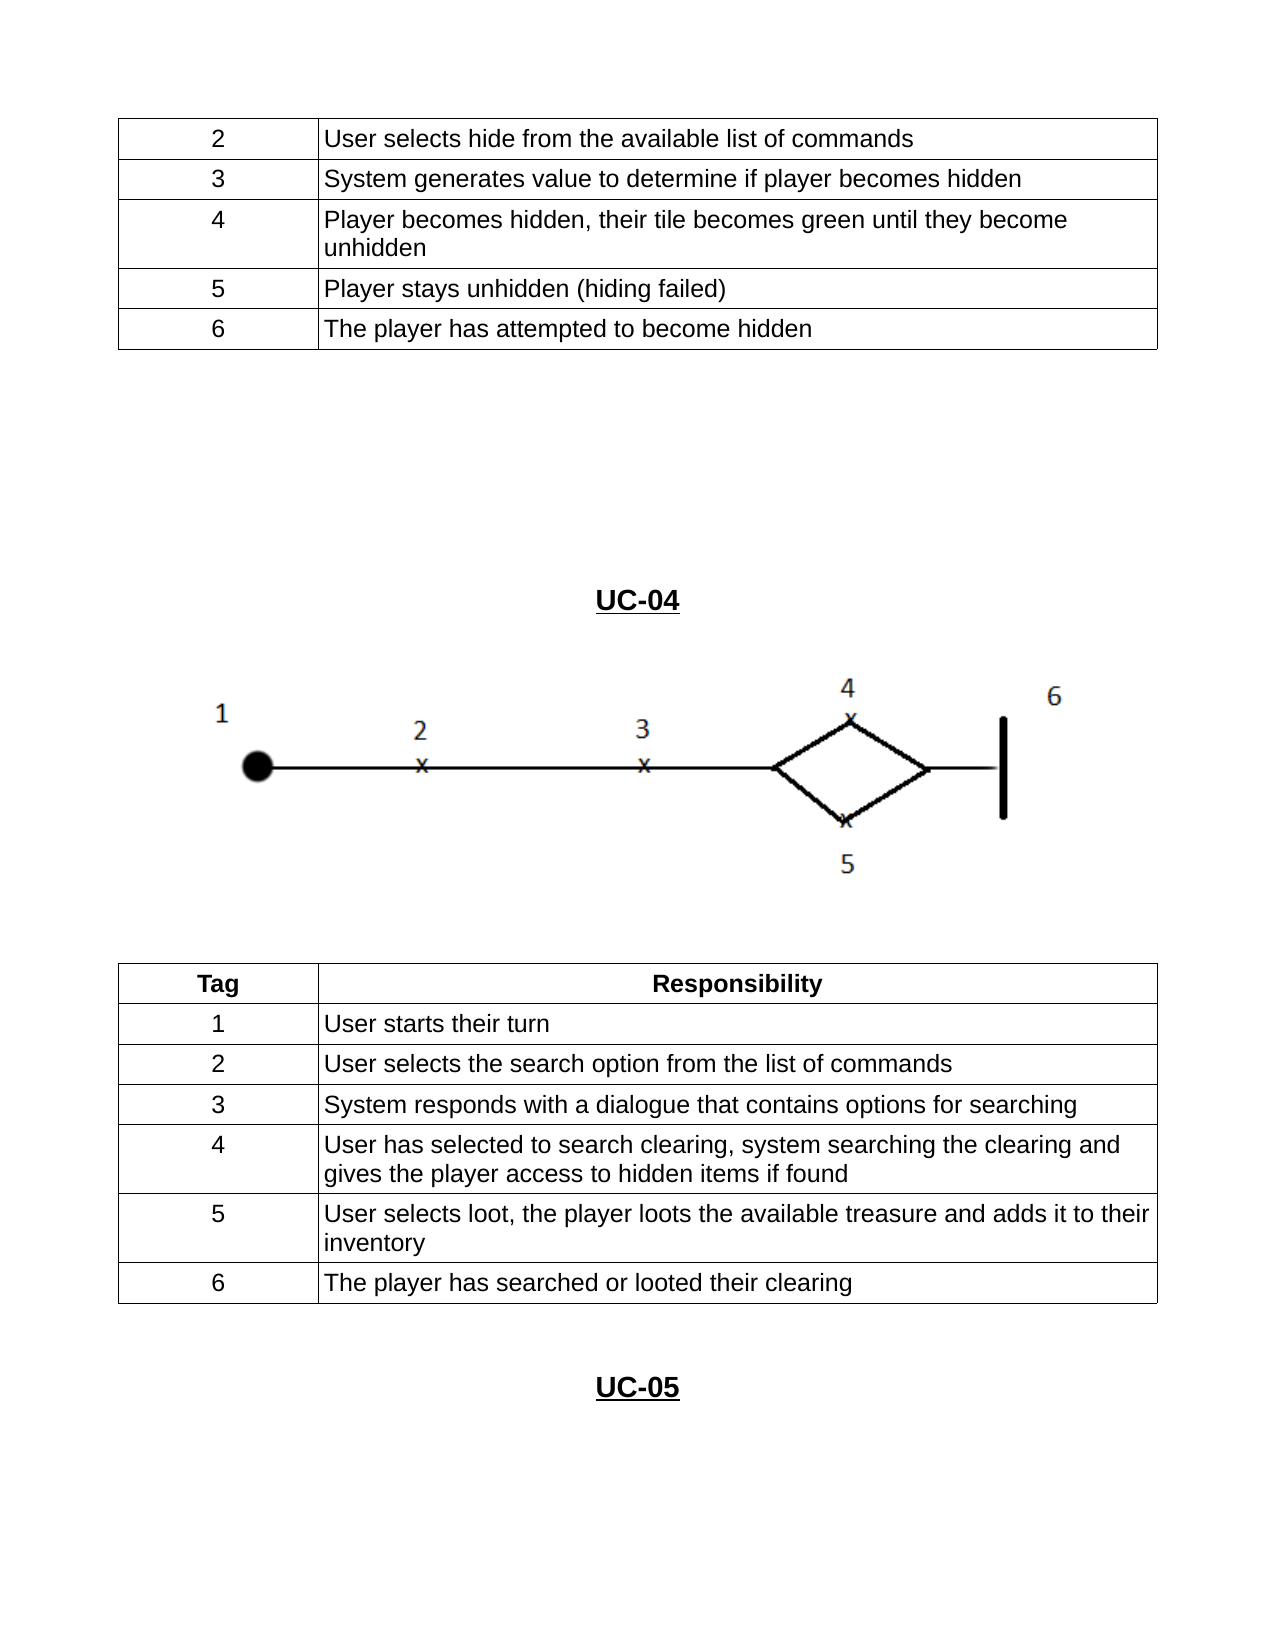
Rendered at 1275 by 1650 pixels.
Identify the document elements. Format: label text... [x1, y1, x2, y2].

table_cell Player becomes hidden, their tile becomes green until they become unhidden [319, 200, 1157, 268]
table_cell 5 [119, 269, 318, 308]
table_cell 5 [119, 1194, 318, 1262]
table_header Tag [119, 964, 318, 1003]
table_cell 4 [119, 1125, 318, 1193]
text UC-05 [118, 1370, 1157, 1403]
table_cell User selects the search option from the list of commands [319, 1045, 1157, 1084]
table_cell 3 [119, 1085, 318, 1124]
table_cell User selects hide from the available list of commands [319, 119, 1157, 158]
table_cell System responds with a dialogue that contains options for searching [319, 1085, 1157, 1124]
table_header Responsibility [319, 964, 1157, 1003]
table_cell The player has searched or looted their clearing [319, 1263, 1157, 1303]
table_cell 1 [119, 1004, 318, 1043]
table_cell User has selected to search clearing, system searching the clearing and gives the player access to hidden items if found [319, 1125, 1157, 1193]
picture [150, 616, 1125, 930]
table_cell 2 [119, 1045, 318, 1084]
table_cell 2 [119, 119, 318, 158]
table_cell User selects loot, the player loots the available treasure and adds it to their inventory [319, 1194, 1157, 1262]
table_cell System generates value to determine if player becomes hidden [319, 160, 1157, 199]
table_cell Player stays unhidden (hiding failed) [319, 269, 1157, 308]
table_cell User starts their turn [319, 1004, 1157, 1043]
text UC-04 [118, 583, 1157, 617]
table_cell 6 [119, 1263, 318, 1303]
table_cell The player has attempted to become hidden [319, 309, 1157, 348]
table_cell 3 [119, 160, 318, 199]
table_cell 4 [119, 200, 318, 268]
table_cell 6 [119, 309, 318, 348]
